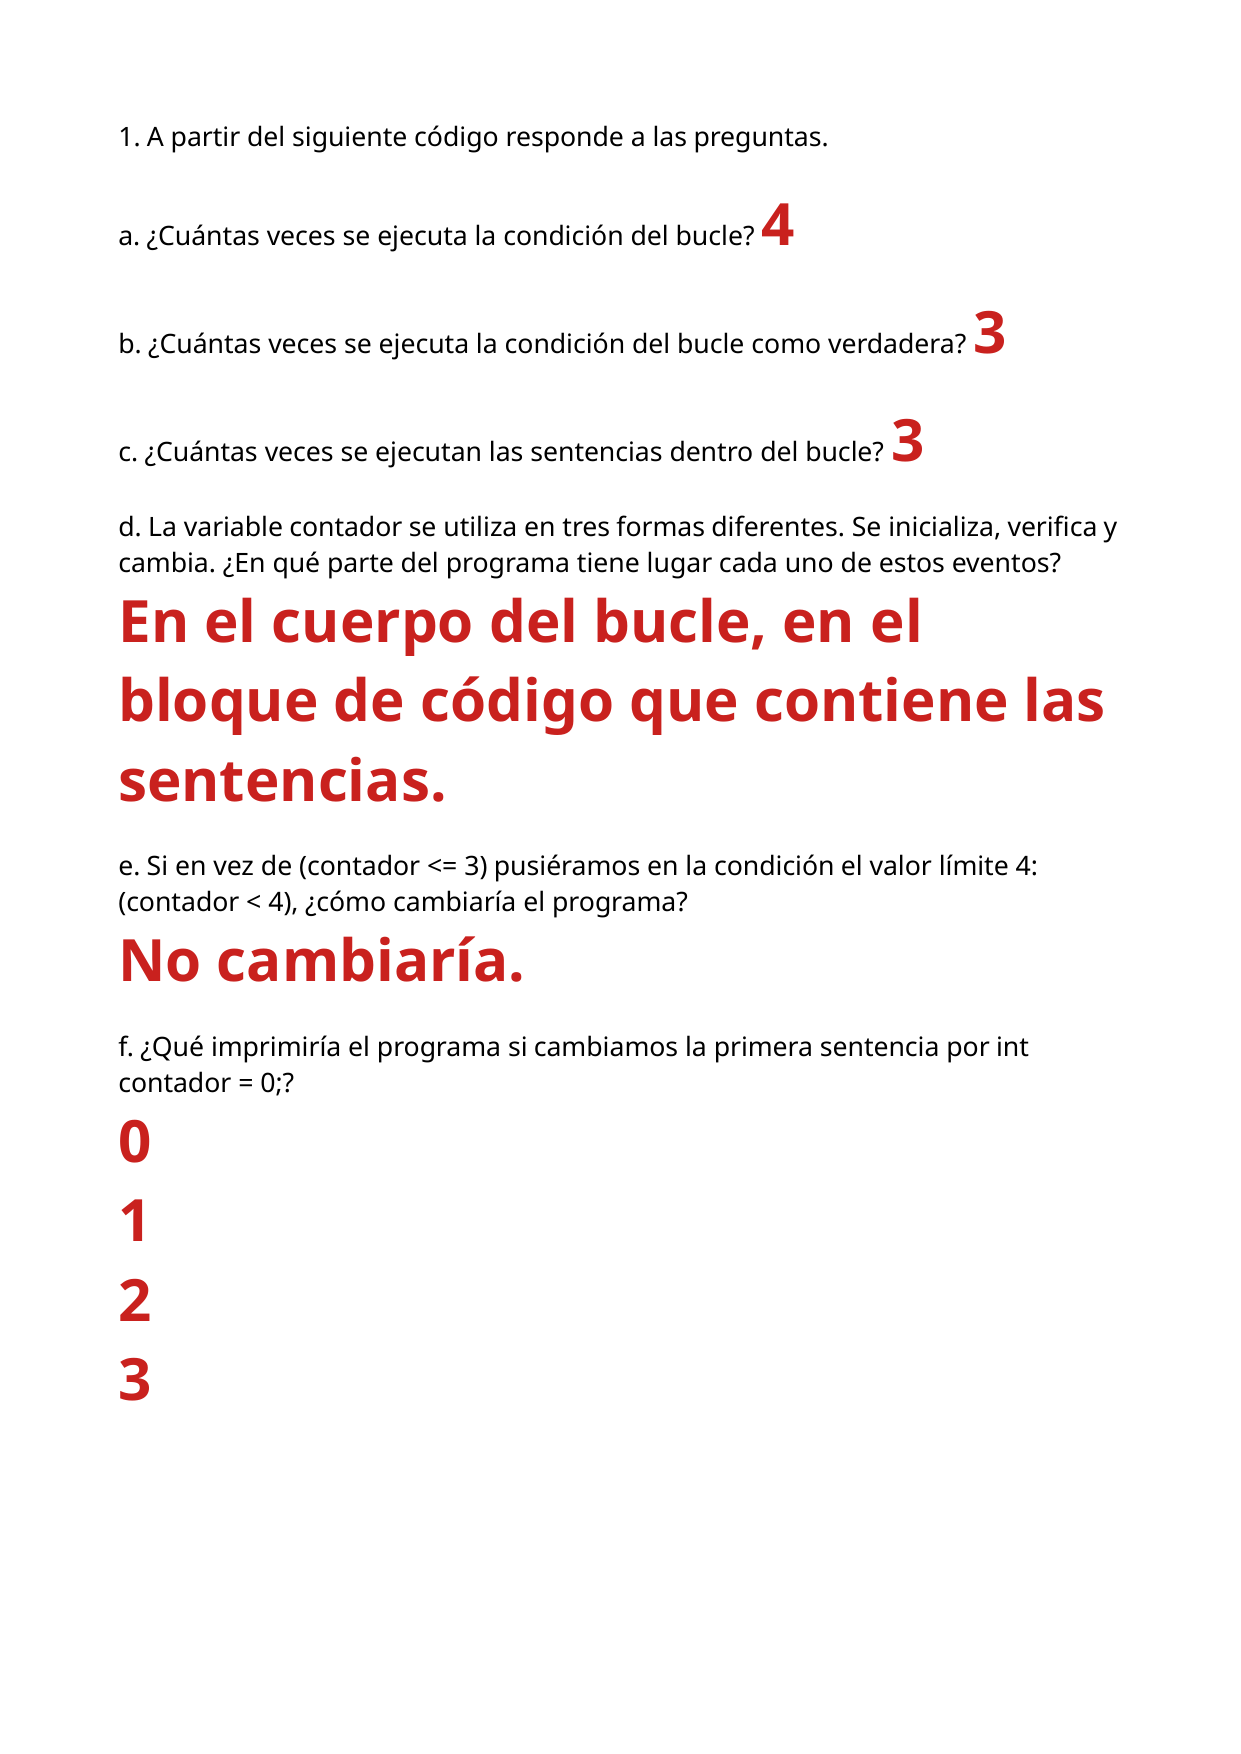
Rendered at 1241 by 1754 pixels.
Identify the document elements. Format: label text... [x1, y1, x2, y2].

text b. ¿Cuántas veces se ejecuta la condición del bucle como verdadera? 3 [118, 262, 1122, 371]
text 1. A partir del siguiente código responde a las preguntas. [118, 118, 1122, 154]
text d. La variable contador se utiliza en tres formas diferentes. Se inicializa, verifica y cambia. ¿En qué parte del programa tiene lugar cada uno de estos eventos? [118, 508, 1122, 580]
text 2 [118, 1259, 1122, 1338]
text e. Si en vez de (contador <= 3) pusiéramos en la condición el valor límite 4: (contador < 4), ¿cómo cambiaría el programa? [118, 818, 1122, 919]
text f. ¿Qué imprimiría el programa si cambiamos la primera sentencia por int contador = 0;? 0 [118, 999, 1122, 1179]
text En el cuerpo del bucle, en el bloque de código que contiene las sentencias. [118, 580, 1122, 818]
text No cambiaría. [118, 919, 1122, 999]
text a. ¿Cuántas veces se ejecuta la condición del bucle? 4 [118, 154, 1122, 262]
text c. ¿Cuántas veces se ejecutan las sentencias dentro del bucle? 3 [118, 399, 1122, 479]
text 1 [118, 1179, 1122, 1259]
text 3 [118, 1338, 1122, 1418]
